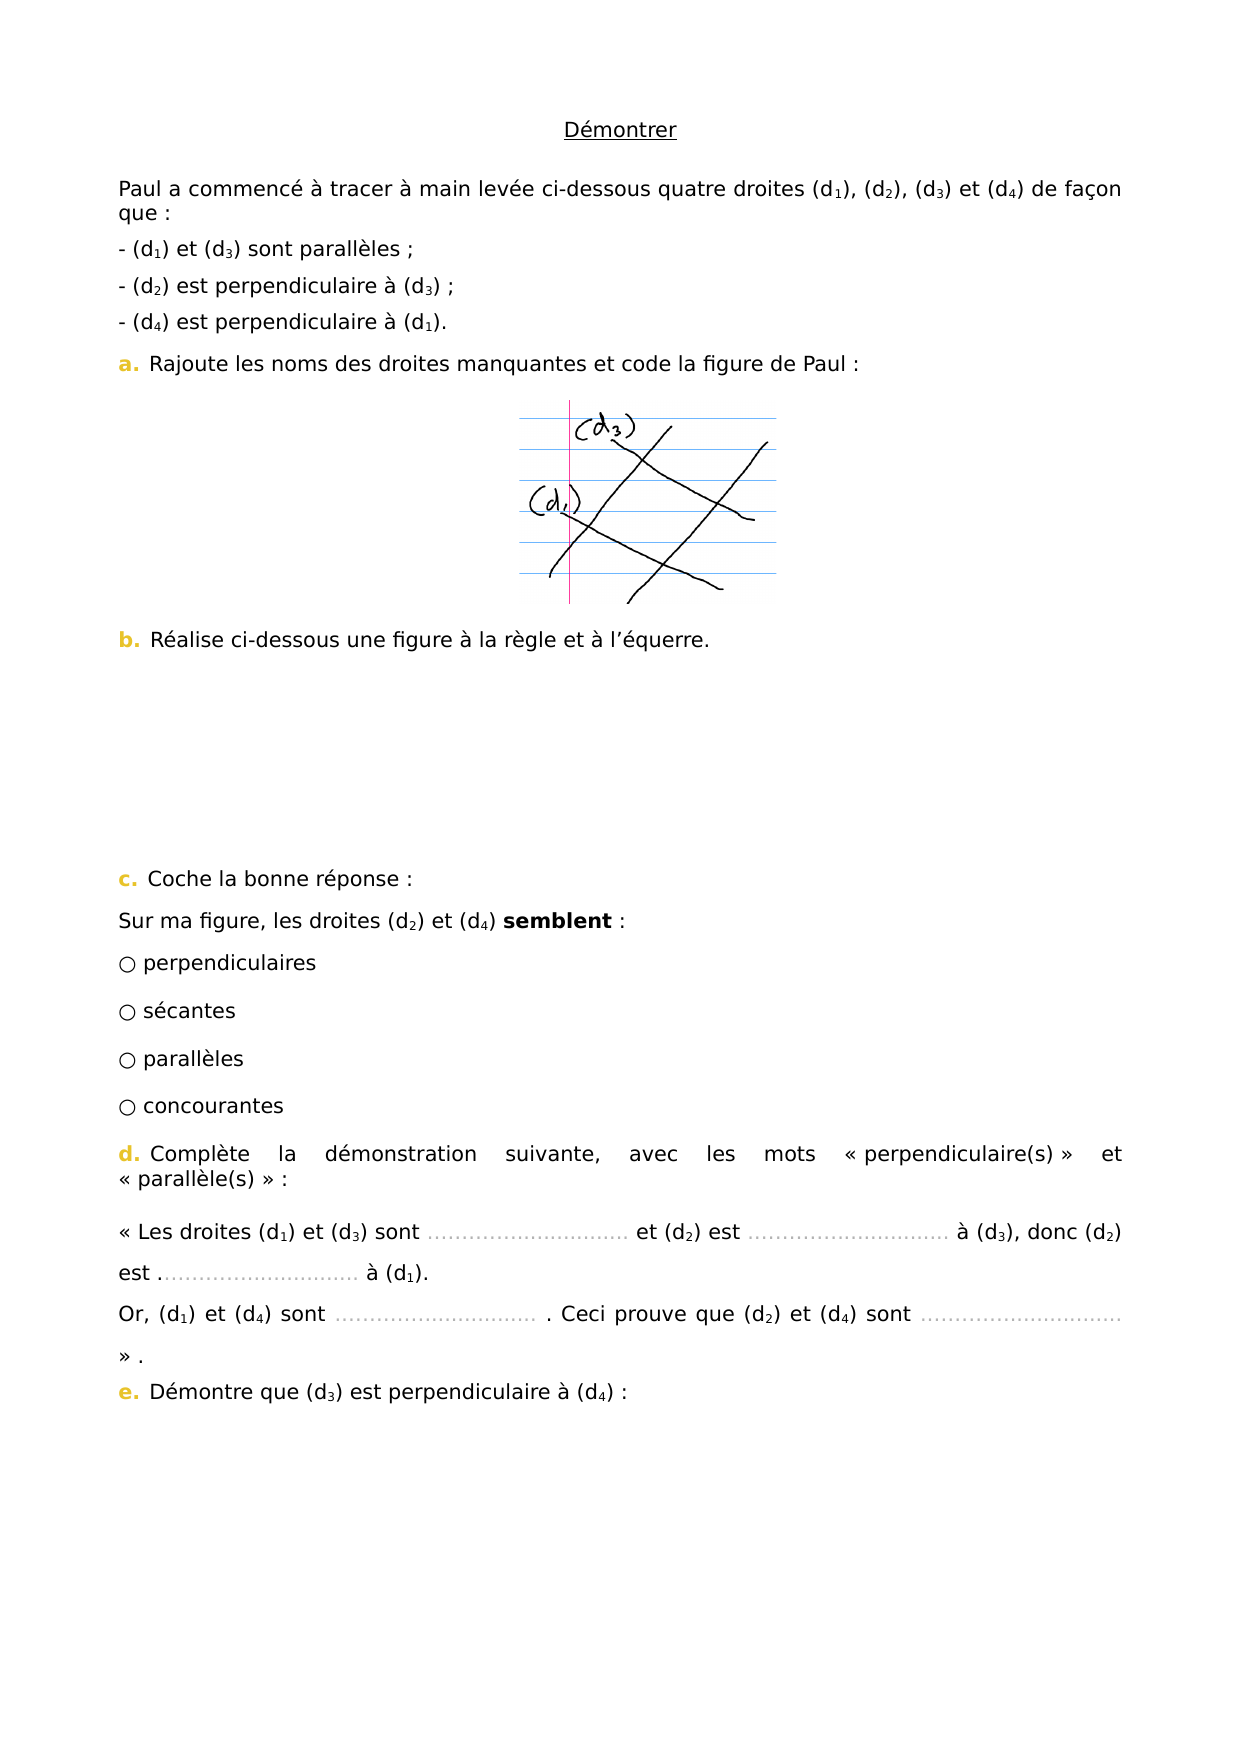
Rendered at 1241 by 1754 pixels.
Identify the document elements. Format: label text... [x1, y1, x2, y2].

text - (d2) est perpendiculaire à (d3) ; [118, 274, 1122, 298]
text Sur ma figure, les droites (d2) et (d4) semblent : [118, 909, 1122, 933]
list Coche la bonne réponse : [118, 867, 1122, 891]
text Or, (d1) et (d4) sont .…………................. . Ceci prouve que (d2) et (d4) sont .…………................. » . [118, 1285, 1122, 1368]
text ○ sécantes [118, 999, 1122, 1023]
list Complète la démonstration suivante, avec les mots « perpendiculaire(s) » et « parallèle(s) » : [118, 1142, 1122, 1191]
text « Les droites (d1) et (d3) sont .…………................. et (d2) est .…………................. à (d3), donc (d2) est .…………................. à (d1). [118, 1203, 1122, 1285]
list Réalise ci-dessous une figure à la règle et à l’équerre. [118, 628, 1122, 652]
picture [519, 400, 777, 604]
text - (d4) est perpendiculaire à (d1). [118, 310, 1122, 334]
text ○ perpendiculaires [118, 951, 1122, 975]
text ○ parallèles [118, 1047, 1122, 1071]
text - (d1) et (d3) sont parallèles ; [118, 237, 1122, 262]
list Rajoute les noms des droites manquantes et code la figure de Paul : [118, 352, 1122, 376]
text ○ concourantes [118, 1094, 1122, 1119]
text Démontrer [118, 118, 1122, 142]
list Démontre que (d3) est perpendiculaire à (d4) : [118, 1380, 1122, 1404]
text Paul a commencé à tracer à main levée ci-dessous quatre droites (d1), (d2), (d3) et (d4) de façon que : [118, 177, 1122, 226]
